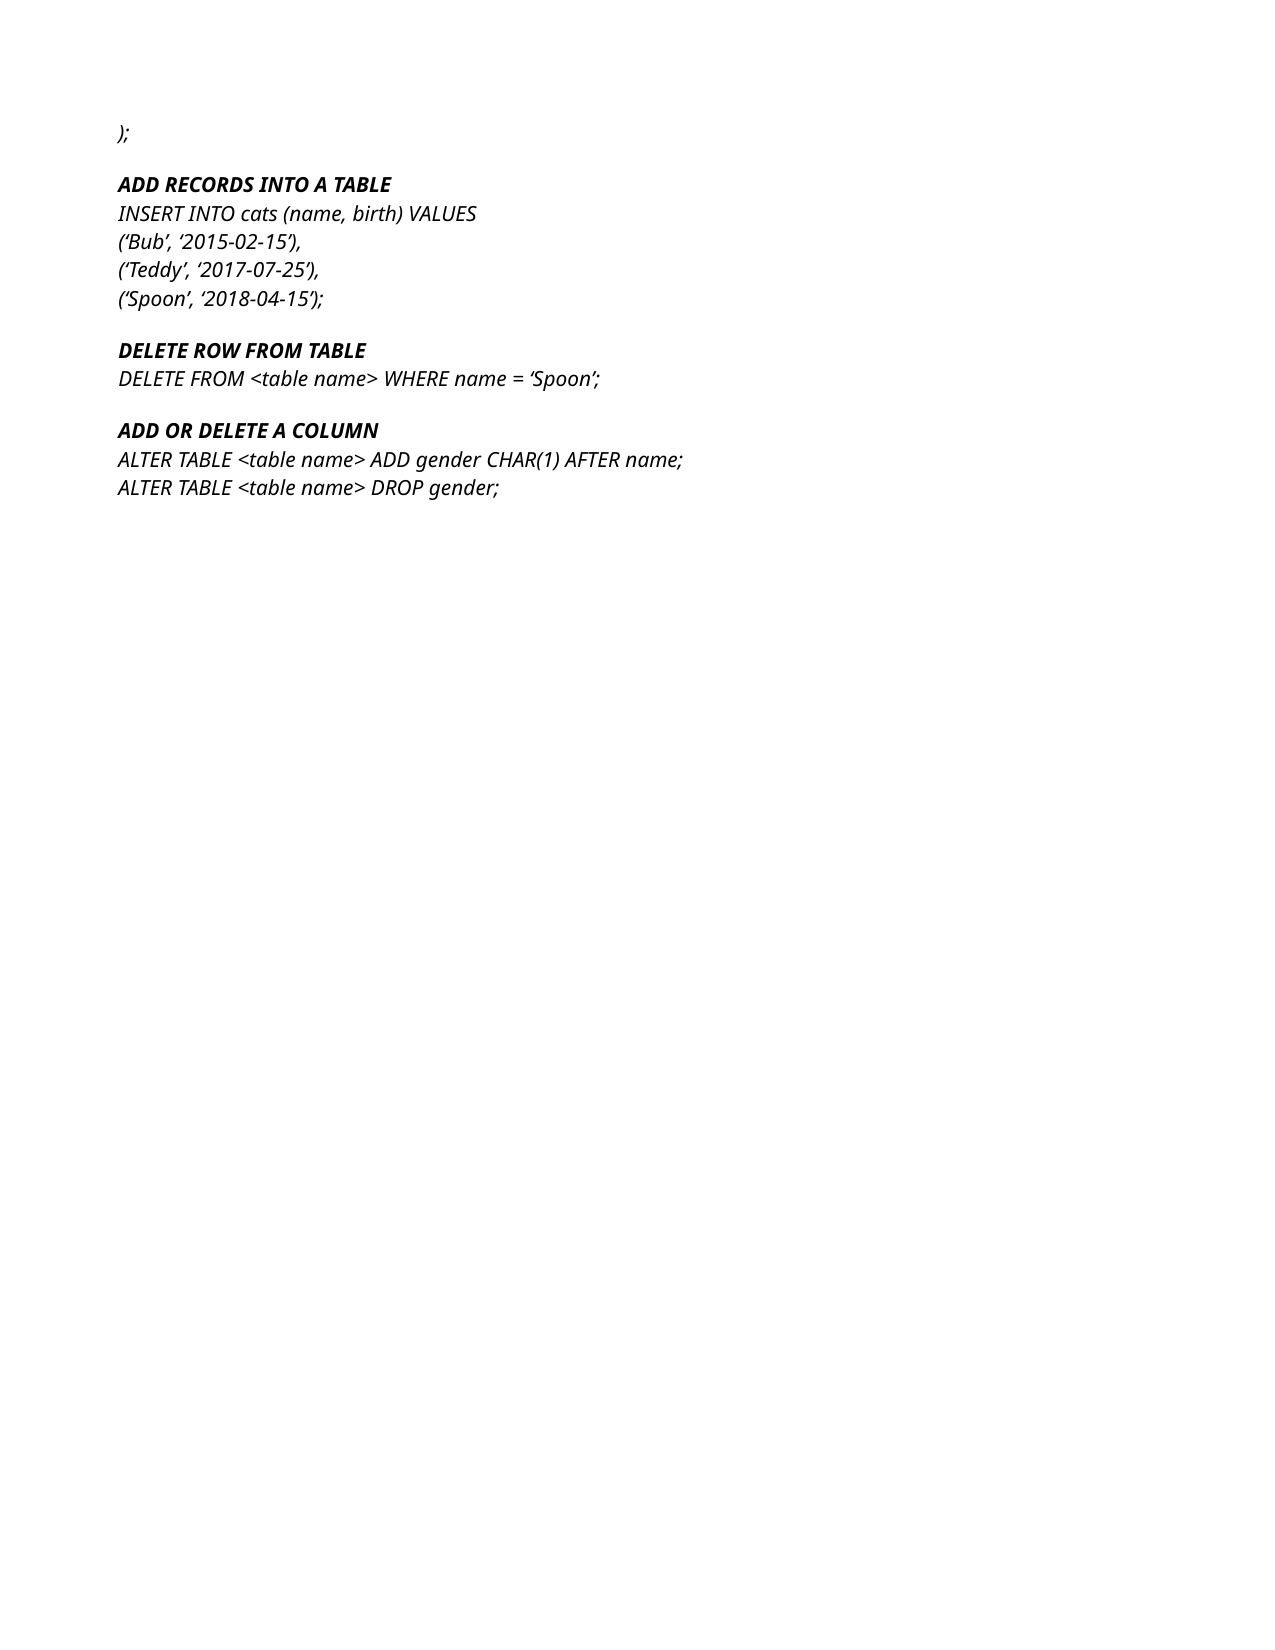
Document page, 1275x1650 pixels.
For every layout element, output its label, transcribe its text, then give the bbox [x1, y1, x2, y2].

text DELETE FROM <table name> WHERE name = ‘Spoon’; [118, 364, 1157, 393]
text ); [118, 118, 1157, 147]
text ADD RECORDS INTO A TABLE [118, 170, 1157, 199]
text ALTER TABLE <table name> ADD gender CHAR(1) AFTER name; [118, 445, 1157, 473]
text DELETE ROW FROM TABLE [118, 336, 1157, 364]
text ALTER TABLE <table name> DROP gender; [118, 473, 1157, 502]
text (‘Spoon’, ‘2018-04-15’); [118, 284, 1157, 312]
text (‘Bub’, ‘2015-02-15’), [118, 227, 1157, 256]
text (‘Teddy’, ‘2017-07-25’), [118, 256, 1157, 284]
text INSERT INTO cats (name, birth) VALUES [118, 199, 1157, 227]
text ADD OR DELETE A COLUMN [118, 417, 1157, 445]
